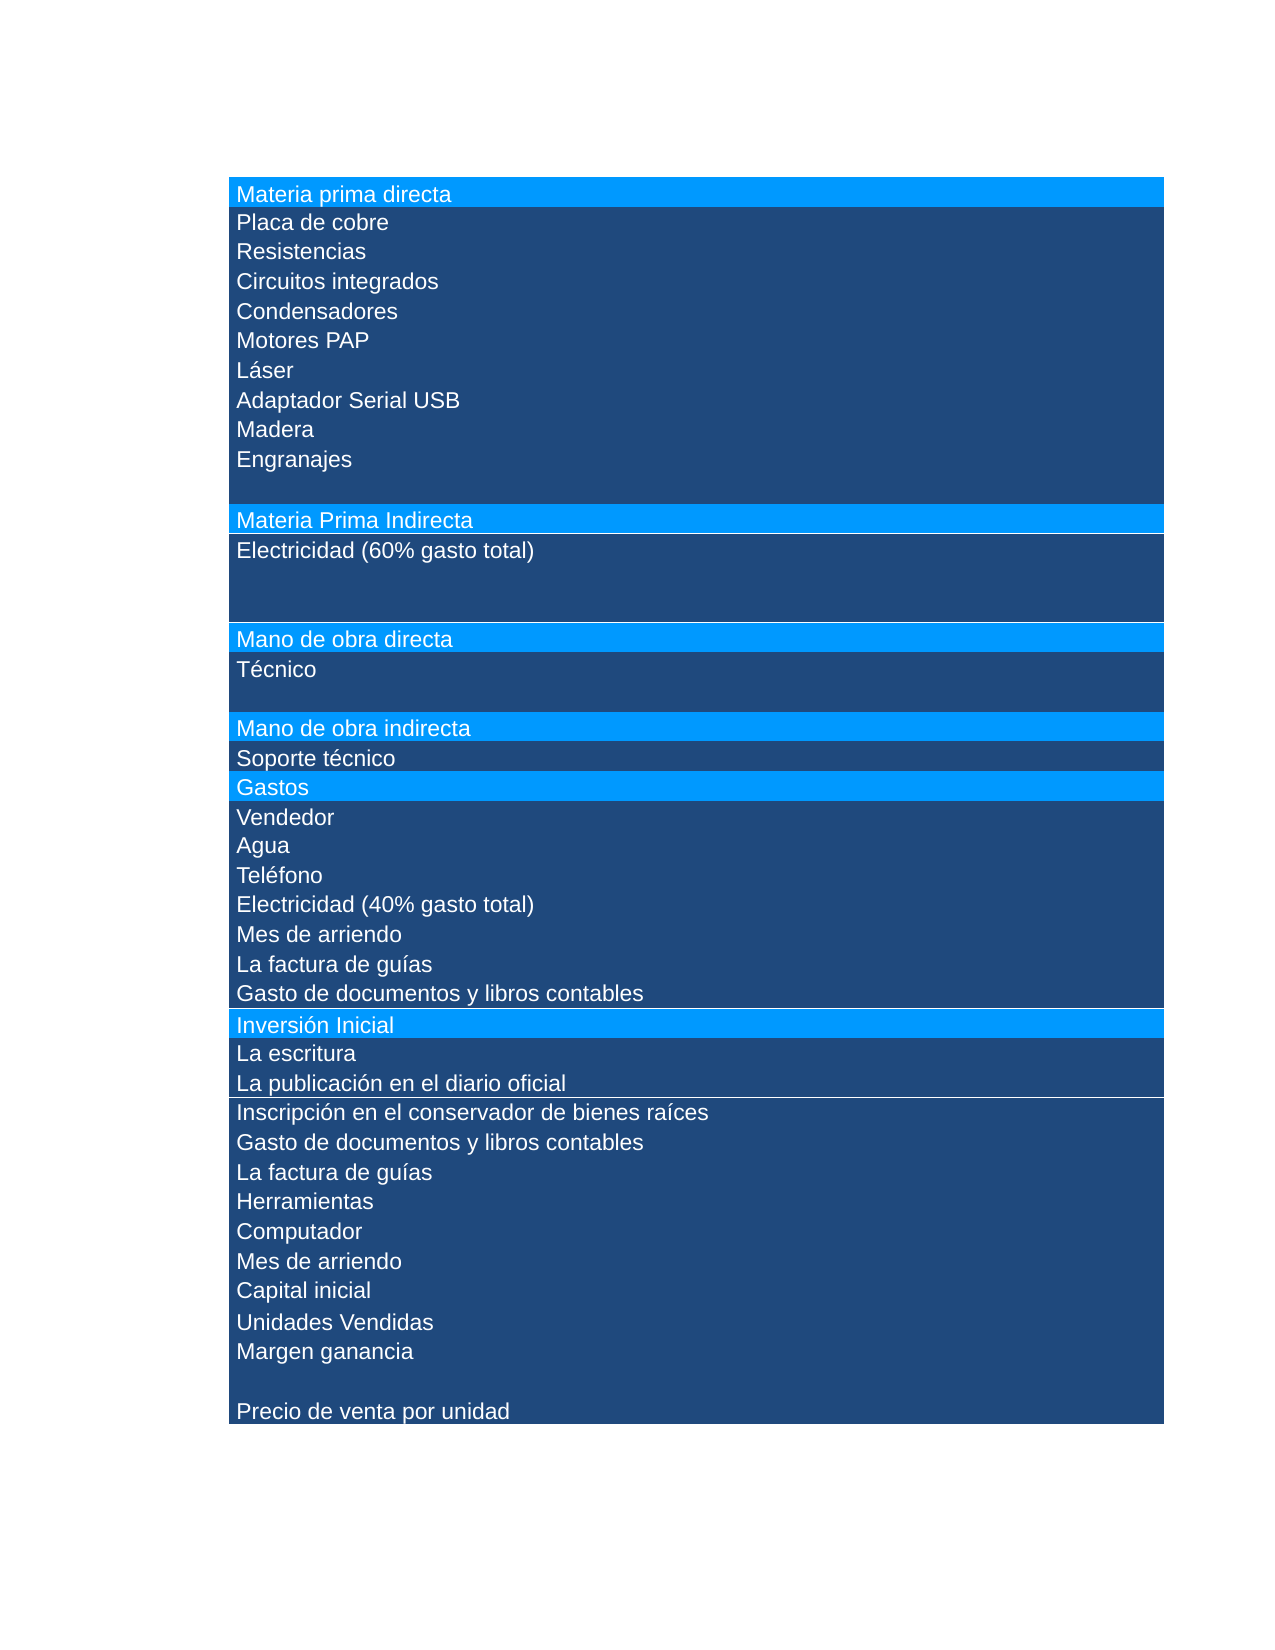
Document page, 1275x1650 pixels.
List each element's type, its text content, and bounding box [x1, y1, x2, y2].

table_cell Láser [229, 355, 1164, 385]
table_cell Soporte técnico [229, 741, 1164, 771]
table_cell Gasto de documentos y libros contables [229, 1127, 1164, 1157]
table_cell Mano de obra indirecta [229, 712, 1164, 741]
table_cell Agua [229, 830, 1164, 860]
table_cell Adaptador Serial USB [229, 385, 1164, 415]
table_cell [229, 1365, 1164, 1394]
table_cell Motores PAP [229, 326, 1164, 355]
table_cell Computador [229, 1216, 1164, 1246]
table_cell Gastos [229, 771, 1164, 801]
table_cell Teléfono [229, 860, 1164, 890]
table_cell Margen ganancia [229, 1335, 1164, 1365]
table_cell Gasto de documentos y libros contables [229, 979, 1164, 1008]
table_cell Electricidad (60% gasto total) [229, 534, 1164, 563]
table_cell [229, 593, 1164, 622]
table_cell La factura de guías [229, 949, 1164, 979]
table_cell Mes de arriendo [229, 1246, 1164, 1276]
table_cell Precio de venta por unidad [229, 1394, 1164, 1424]
table_cell Capital inicial [229, 1276, 1164, 1305]
table_cell Herramientas [229, 1187, 1164, 1216]
table_cell [229, 682, 1164, 712]
table_cell Materia Prima Indirecta [229, 504, 1164, 533]
table_cell Vendedor [229, 801, 1164, 830]
table_cell Resistencias [229, 237, 1164, 266]
table_cell Electricidad (40% gasto total) [229, 890, 1164, 919]
table_cell Unidades Vendidas [229, 1305, 1164, 1335]
table_cell Placa de cobre [229, 207, 1164, 237]
table_cell La publicación en el diario oficial [229, 1068, 1164, 1097]
table_cell Circuitos integrados [229, 266, 1164, 296]
table_cell La factura de guías [229, 1157, 1164, 1187]
table_cell [229, 563, 1164, 593]
table_cell Engranajes [229, 444, 1164, 474]
table_cell Mano de obra directa [229, 623, 1164, 652]
table_cell Inversión Inicial [229, 1009, 1164, 1038]
table_cell La escritura [229, 1038, 1164, 1068]
table_cell Materia prima directa [229, 177, 1164, 207]
table_cell Condensadores [229, 296, 1164, 326]
table_cell Mes de arriendo [229, 919, 1164, 949]
table_cell Inscripción en el conservador de bienes raíces [229, 1098, 1164, 1127]
table_cell [229, 474, 1164, 504]
table_cell Técnico [229, 652, 1164, 682]
table_cell Madera [229, 415, 1164, 444]
